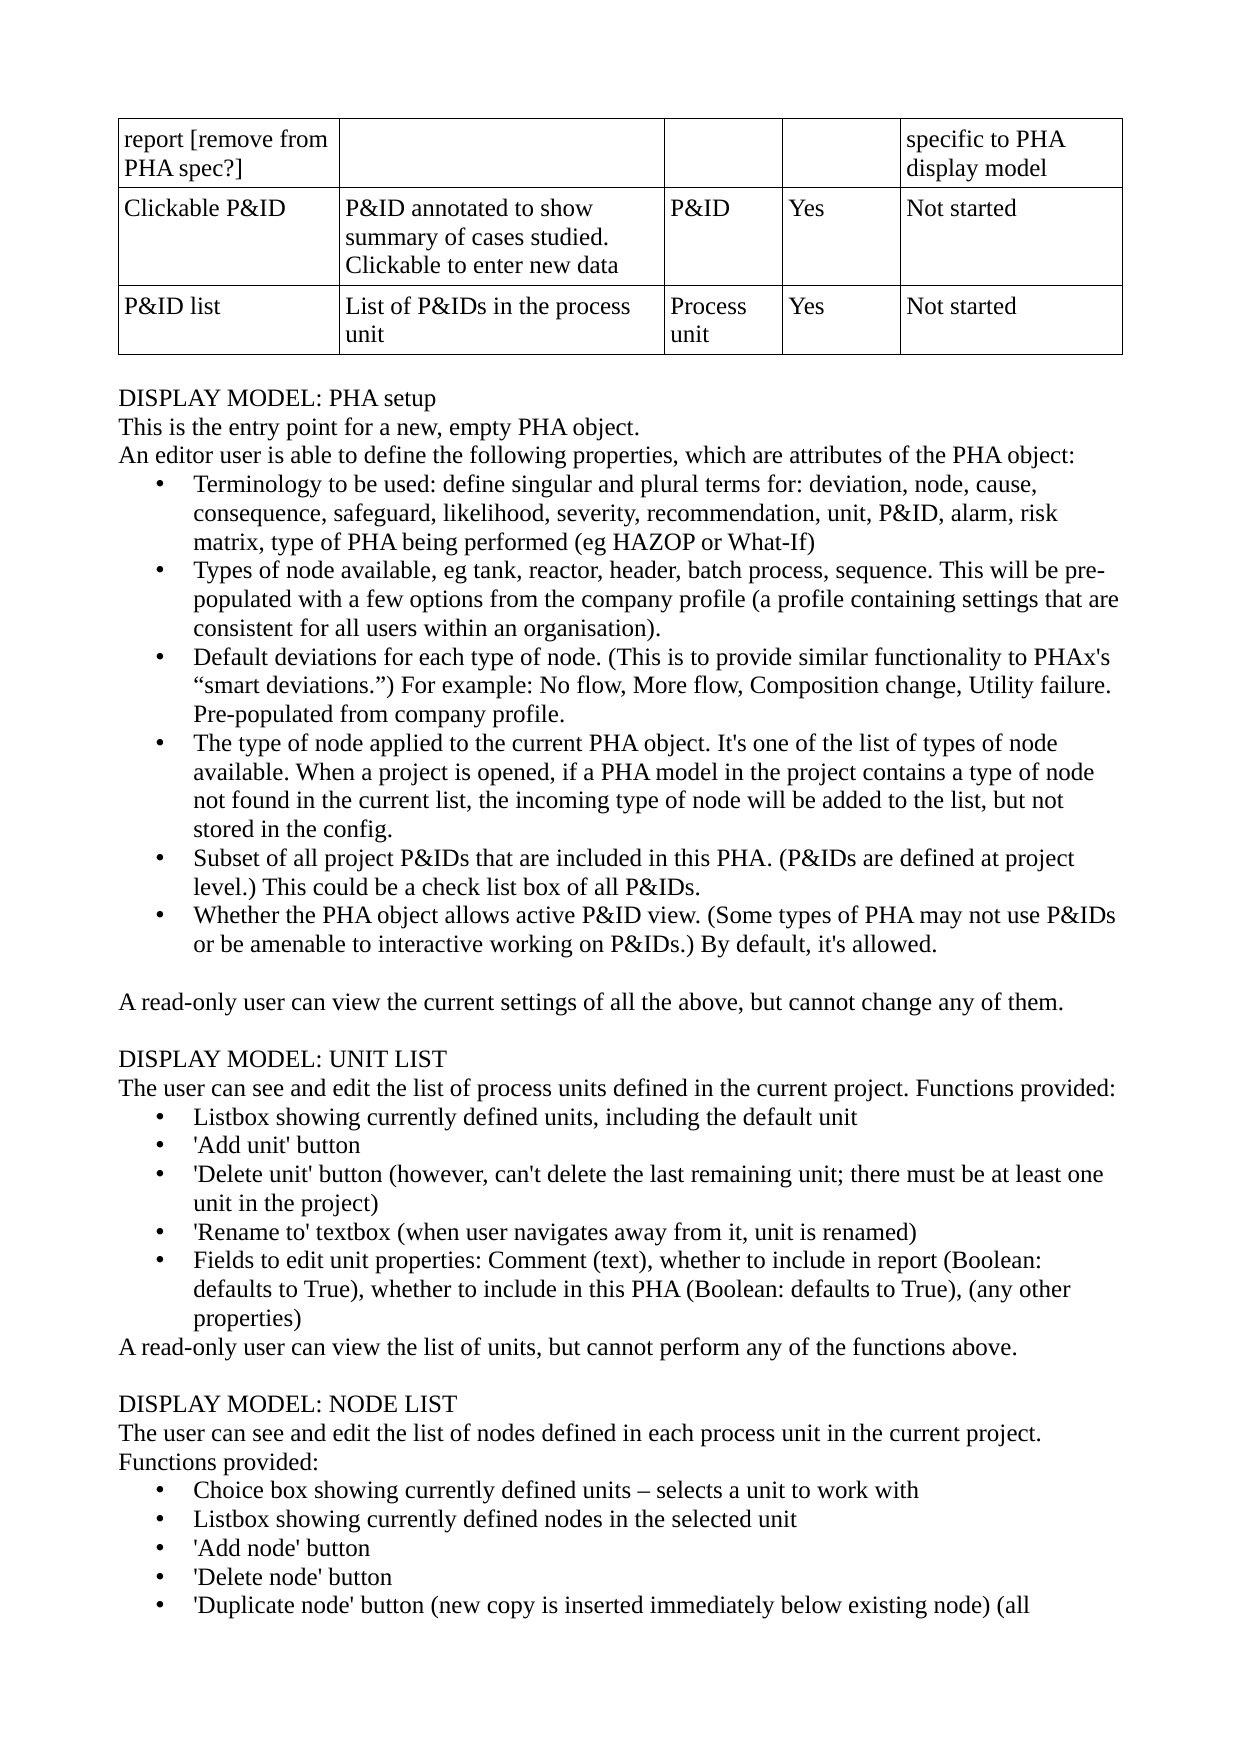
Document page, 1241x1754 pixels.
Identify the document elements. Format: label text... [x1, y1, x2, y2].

text An editor user is able to define the following properties, which are attributes of the PHA object: [118, 440, 1122, 469]
table_cell specific to PHA display model [901, 119, 1122, 187]
list Fields to edit unit properties: Comment (text), whether to include in report (Boolean: defaults to True), whether to include in this PHA (Boolean: defaults to True), (any other properties) [156, 1245, 1122, 1332]
list Types of node available, eg tank, reactor, header, batch process, sequence. This will be pre-populated with a few options from the company profile (a profile containing settings that are consistent for all users within an organisation). [156, 555, 1122, 642]
text This is the entry point for a new, empty PHA object. [118, 412, 1122, 440]
table_cell Yes [783, 188, 900, 285]
list 'Delete node' button [156, 1562, 1122, 1590]
table_cell [665, 119, 782, 187]
list 'Rename to' textbox (when user navigates away from it, unit is renamed) [156, 1217, 1122, 1245]
table_cell P&ID annotated to show summary of cases studied. Clickable to enter new data [340, 188, 664, 285]
text DISPLAY MODEL: NODE LIST [118, 1389, 1122, 1418]
text A read-only user can view the list of units, but cannot perform any of the functions above. [118, 1332, 1122, 1360]
list Choice box showing currently defined units – selects a unit to work with [156, 1475, 1122, 1504]
table_cell Clickable P&ID [119, 188, 339, 285]
list 'Add unit' button [156, 1130, 1122, 1159]
table_cell Yes [783, 286, 900, 354]
table_cell [783, 119, 900, 187]
list 'Delete unit' button (however, can't delete the last remaining unit; there must be at least one unit in the project) [156, 1159, 1122, 1217]
table_cell P&ID list [119, 286, 339, 354]
list 'Duplicate node' button (new copy is inserted immediately below existing node) (all [156, 1590, 1122, 1619]
table_cell [340, 119, 664, 187]
list Default deviations for each type of node. (This is to provide similar functionality to PHAx's “smart deviations.”) For example: No flow, More flow, Composition change, Utility failure. Pre-populated from company profile. [156, 642, 1122, 728]
table_cell Process unit [665, 286, 782, 354]
text A read-only user can view the current settings of all the above, but cannot change any of them. [118, 987, 1122, 1015]
table_cell List of P&IDs in the process unit [340, 286, 664, 354]
table_cell P&ID [665, 188, 782, 285]
list Listbox showing currently defined units, including the default unit [156, 1102, 1122, 1130]
list Subset of all project P&IDs that are included in this PHA. (P&IDs are defined at project level.) This could be a check list box of all P&IDs. [156, 843, 1122, 900]
text The user can see and edit the list of nodes defined in each process unit in the current project. Functions provided: [118, 1418, 1122, 1475]
list Listbox showing currently defined nodes in the selected unit [156, 1504, 1122, 1533]
text DISPLAY MODEL: PHA setup [118, 383, 1122, 412]
list Terminology to be used: define singular and plural terms for: deviation, node, cause, consequence, safeguard, likelihood, severity, recommendation, unit, P&ID, alarm, risk matrix, type of PHA being performed (eg HAZOP or What-If) [156, 469, 1122, 555]
table_cell Not started [901, 286, 1122, 354]
text The user can see and edit the list of process units defined in the current project. Functions provided: [118, 1073, 1122, 1102]
table_cell report [remove from PHA spec?] [119, 119, 339, 187]
list Whether the PHA object allows active P&ID view. (Some types of PHA may not use P&IDs or be amenable to interactive working on P&IDs.) By default, it's allowed. [156, 900, 1122, 958]
table_cell Not started [901, 188, 1122, 285]
text DISPLAY MODEL: UNIT LIST [118, 1044, 1122, 1073]
list 'Add node' button [156, 1533, 1122, 1562]
list The type of node applied to the current PHA object. It's one of the list of types of node available. When a project is opened, if a PHA model in the project contains a type of node not found in the current list, the incoming type of node will be added to the list, but not stored in the config. [156, 728, 1122, 843]
